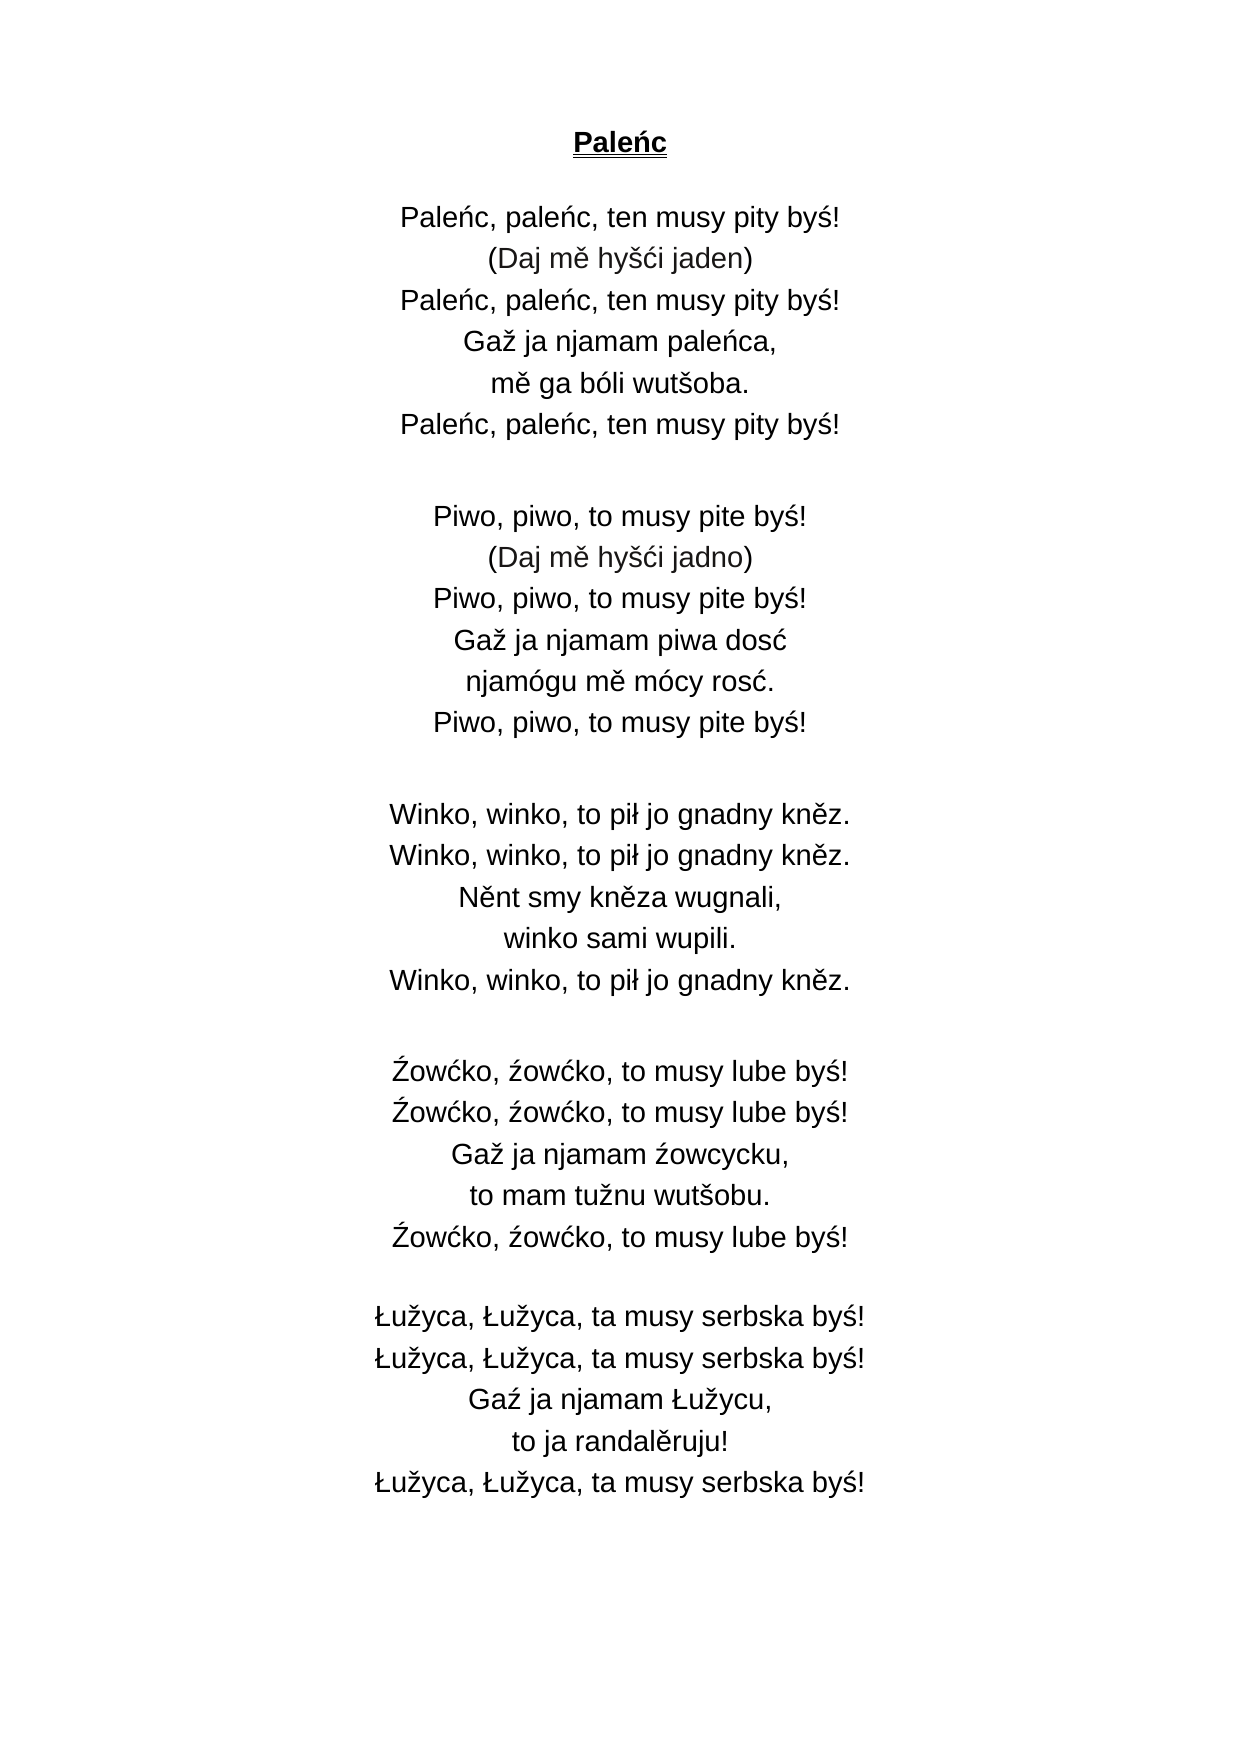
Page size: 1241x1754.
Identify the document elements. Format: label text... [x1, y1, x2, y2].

text Źowćko, źowćko, to musy lube byś! [118, 1212, 1122, 1253]
text Winko, winko, to pił jo gnadny kněz. [118, 831, 1122, 872]
text Paleńc [118, 125, 1122, 159]
text Piwo, piwo, to musy pite byś! [118, 698, 1122, 739]
text (Daj mě hyšći jadno) [118, 532, 1122, 573]
text (Daj mě hyšći jaden) [118, 234, 1122, 275]
text to ja randalěruju! [118, 1416, 1122, 1457]
text Gaź ja njamam Łužycu, [118, 1374, 1122, 1416]
text Gaž ja njamam źowcycku, [118, 1129, 1122, 1170]
text Źowćko, źowćko, to musy lube byś! [118, 1088, 1122, 1129]
text Łužyca, Łužyca, ta musy serbska byś! [118, 1333, 1122, 1374]
text winko sami wupili. [118, 913, 1122, 955]
text Gaž ja njamam paleńca, [118, 316, 1122, 358]
text Paleńc, paleńc, ten musy pity byś! [118, 399, 1122, 441]
text Paleńc, paleńc, ten musy pity byś! [118, 192, 1122, 234]
text Źowćko, źowćko, to musy lube byś! [118, 1046, 1122, 1088]
text Něnt smy kněza wugnali, [118, 872, 1122, 913]
text Piwo, piwo, to musy pite byś! [118, 573, 1122, 615]
text Łužyca, Łužyca, ta musy serbska byś! [118, 1457, 1122, 1498]
text Paleńc, paleńc, ten musy pity byś! [118, 275, 1122, 316]
text to mam tužnu wutšobu. [118, 1170, 1122, 1212]
text Gaž ja njamam piwa dosć [118, 615, 1122, 656]
text mě ga bóli wutšoba. [118, 358, 1122, 399]
text njamógu mě mócy rosć. [118, 656, 1122, 698]
text Winko, winko, to pił jo gnadny kněz. [118, 955, 1122, 996]
text Piwo, piwo, to musy pite byś! [118, 491, 1122, 532]
text Łužyca, Łužyca, ta musy serbska byś! [118, 1292, 1122, 1333]
text Winko, winko, to pił jo gnadny kněz. [118, 789, 1122, 831]
